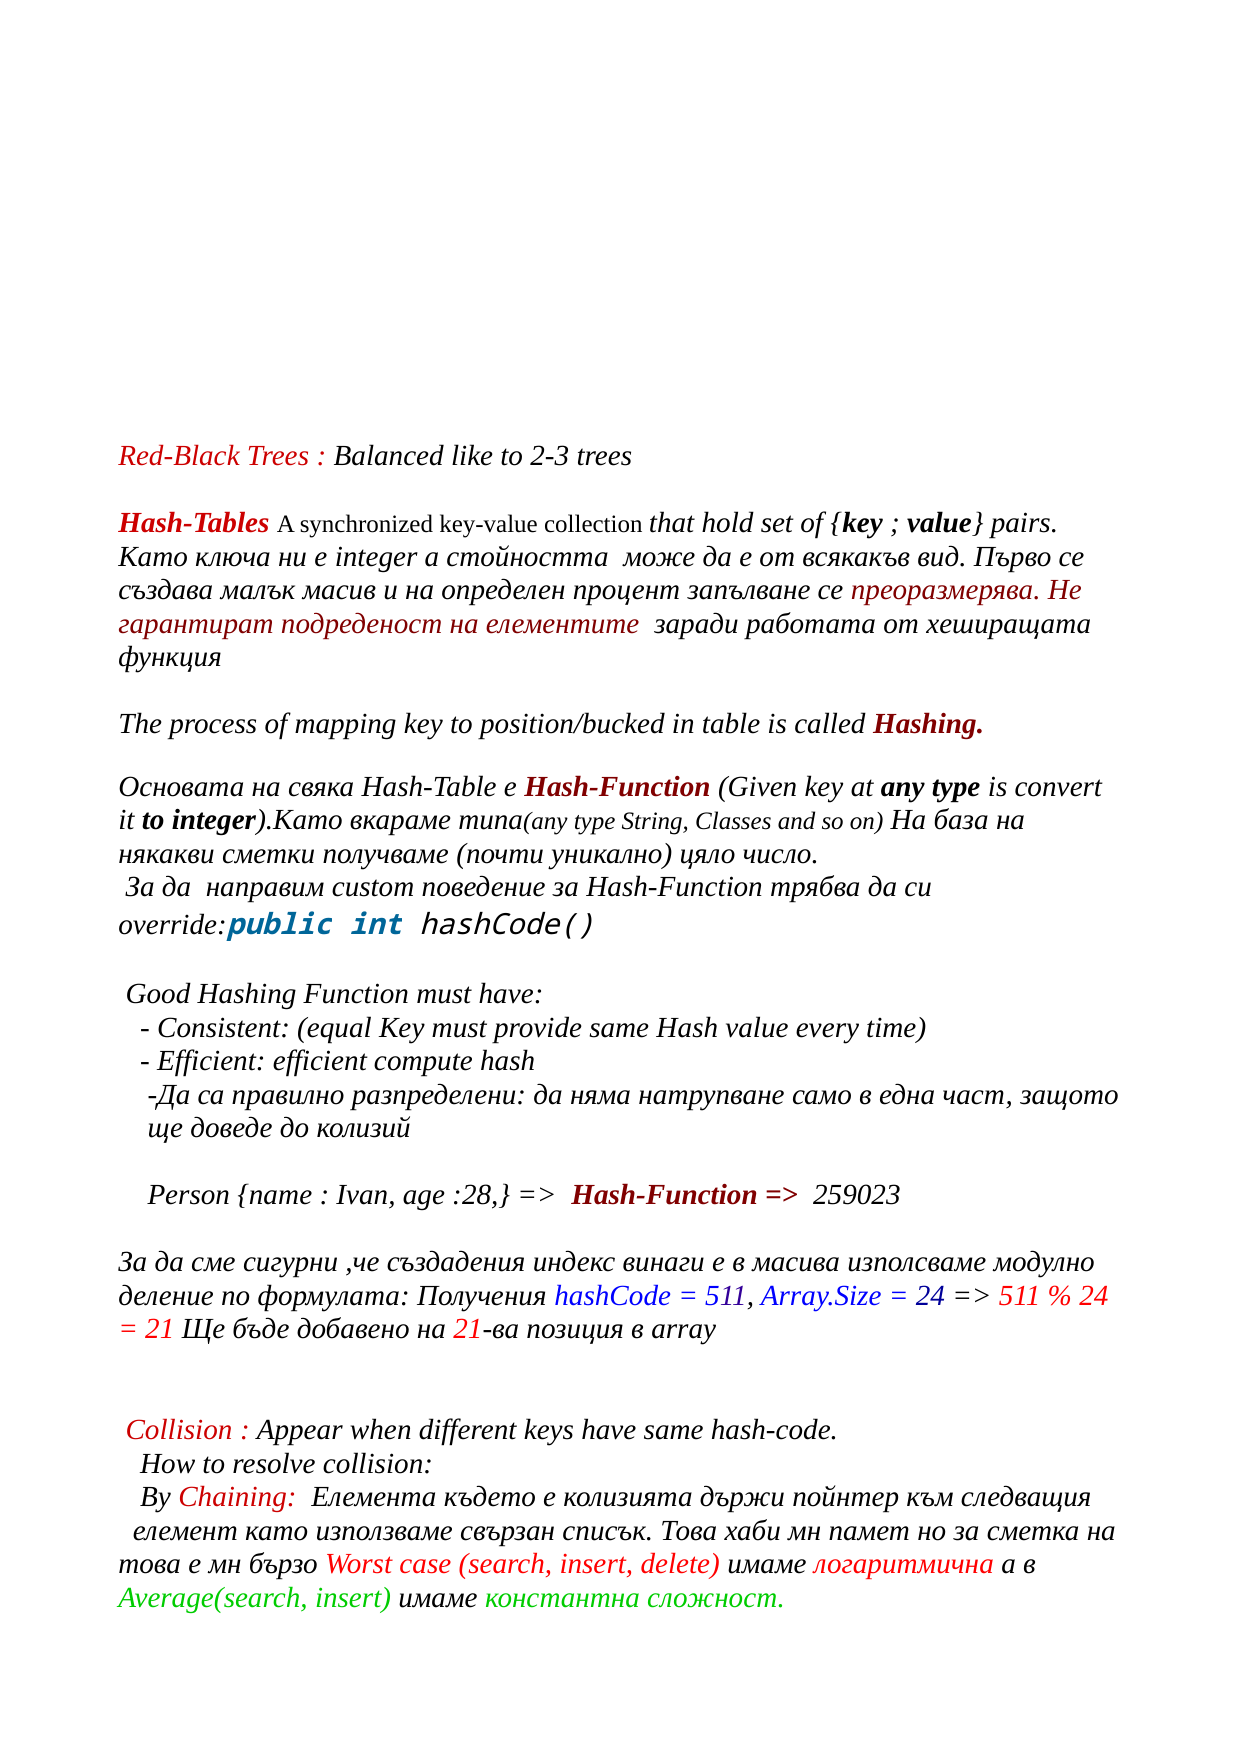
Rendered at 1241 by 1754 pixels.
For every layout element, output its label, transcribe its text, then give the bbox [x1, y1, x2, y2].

text Основата на свяка Hash-Table e Hash-Function (Given key at any type is convert it to integer).Като вкараме типа(any type String, Classes and so on) На база на някакви сметки получваме (почти уникално) цяло число. [118, 769, 1122, 869]
text Hash-Tables A synchronized key-value collection that hold set of {key ; value} pairs. Като ключа ни е integer a стойността може да е от всякакъв вид. Първо се създава малък масив и на определен процент запълване се преоразмерява. Не гарантират подреденост на елементите заради работата от хеширащата функция [118, 505, 1122, 673]
text ще доведе до колизий [118, 1110, 1122, 1144]
text - Efficient: efficient compute hash [118, 1043, 1122, 1077]
text Good Hashing Function must have: [118, 976, 1122, 1010]
text Person {name : Ivan, age :28,} => Hash-Function => 259023 [118, 1177, 1122, 1211]
text елемент като използваме свързан списък. Това хаби мн памет но за сметка на това е мн бързо Worst case (search, insert, delete) имаме логаритмична а в Average(search, insert) имаме константна сложност. [118, 1513, 1122, 1613]
text Red-Black Trees : Balanced like to 2-3 trees [118, 438, 1122, 472]
text За да направим custom поведение за Hash-Function трябва да си override:public int hashCode() [118, 869, 1122, 943]
text By Chaining: Елемента където е колизията държи пойнтер към следващия [118, 1479, 1122, 1513]
text - Consistent: (equal Key must provide same Hash value every time) [118, 1010, 1122, 1043]
text За да сме сигурни ,че създадения индекс винаги е в масива изполсваме модулно деление по формулата: Получения hashCode = 511, Array.Size = 24 => 511 % 24 = 21 Ще бъде добавено на 21-ва позиция в array [118, 1244, 1122, 1345]
text How to resolve collision: [118, 1446, 1122, 1479]
text -Да са правилно разпределени: да няма натрупване само в една част, защото [118, 1077, 1122, 1110]
text The process of mapping key to position/bucked in table is called Hashing. [118, 706, 1122, 740]
text Collision : Appear when different keys have same hash-code. [118, 1412, 1122, 1446]
